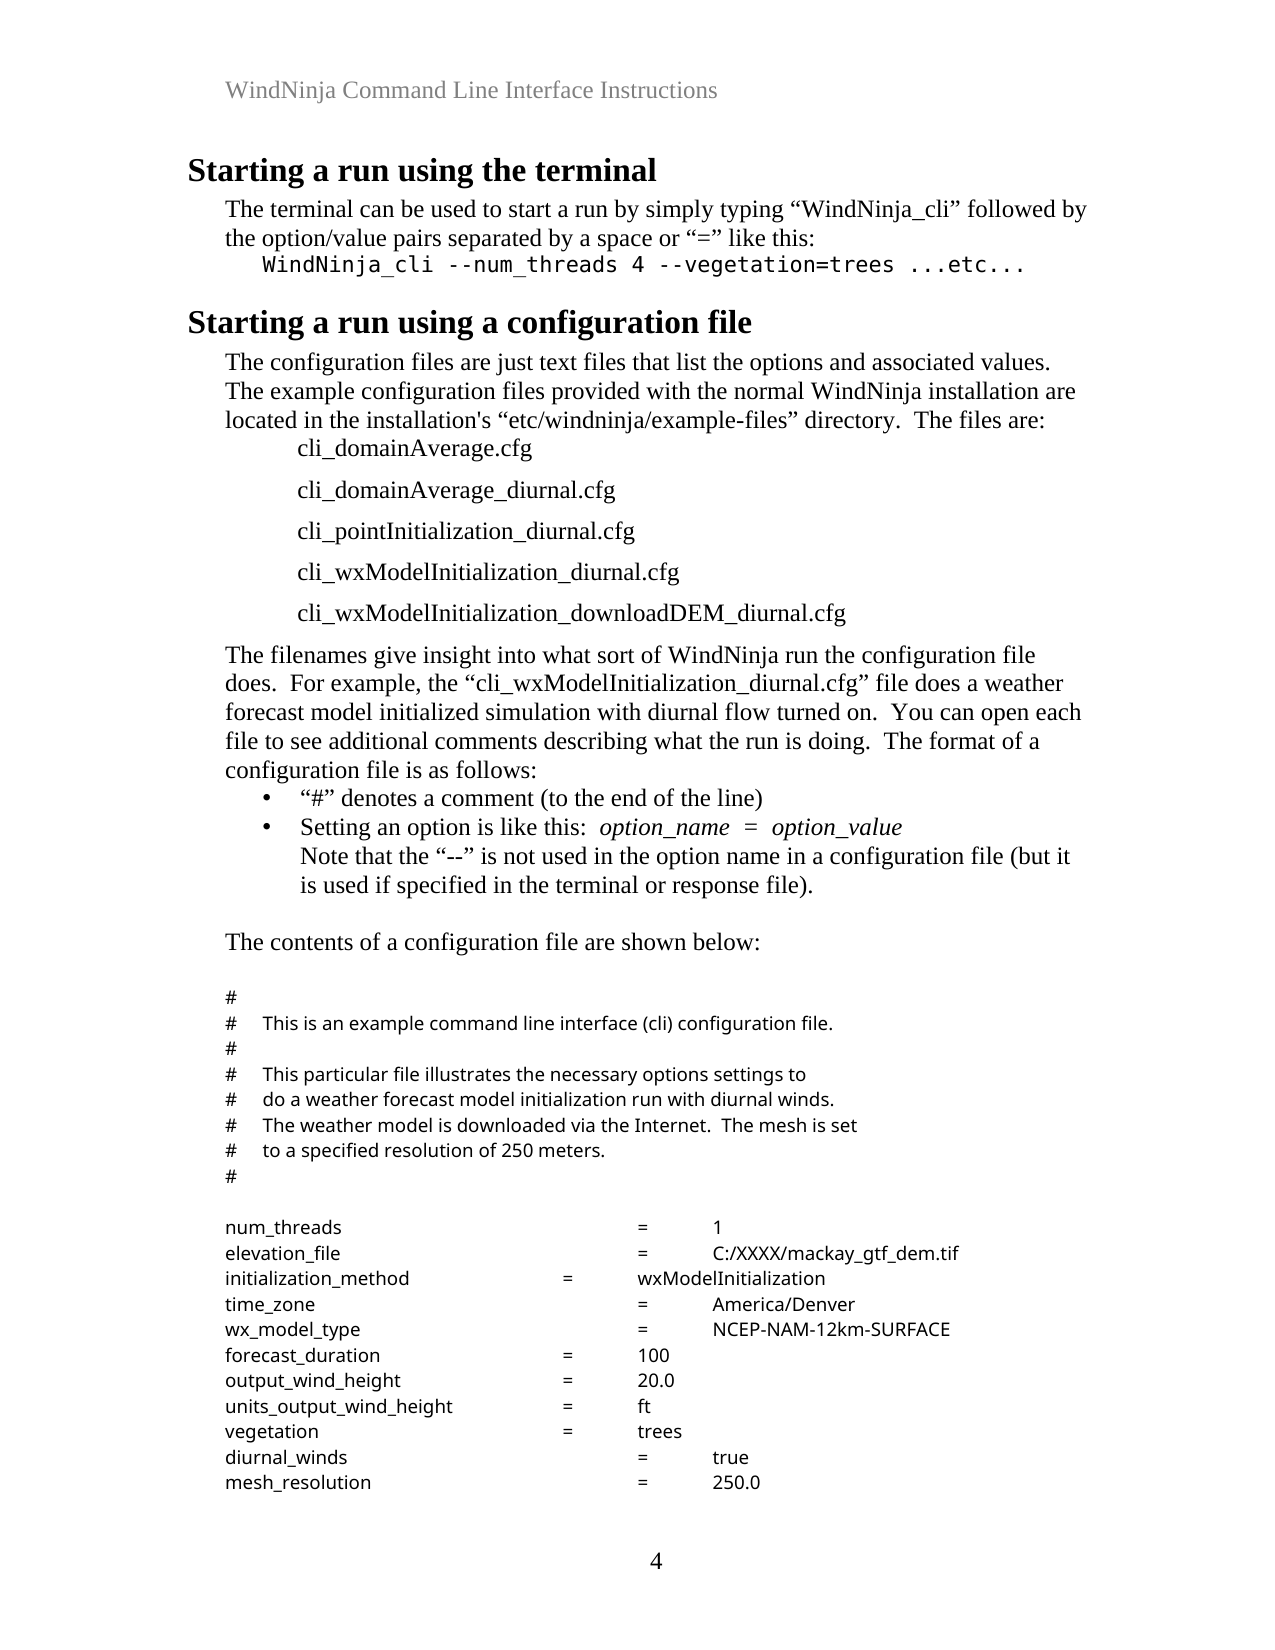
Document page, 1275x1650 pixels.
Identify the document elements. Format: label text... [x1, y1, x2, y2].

text initialization_method = wxModelInitialization [225, 1265, 1087, 1291]
text The configuration files are just text files that list the options and associated values. The example configuration files provided with the normal WindNinja installation are located in the installation's “etc/windninja/example-files” directory. The files are: [225, 347, 1087, 433]
list “#” denotes a comment (to the end of the line) [262, 783, 1087, 812]
text num_threads = 1 [225, 1214, 1087, 1240]
text mesh_resolution = 250.0 [225, 1469, 1087, 1495]
text # The weather model is downloaded via the Internet. The mesh is set [225, 1112, 1087, 1138]
list cli_domainAverage.cfg [297, 433, 1087, 462]
list cli_wxModelInitialization_downloadDEM_diurnal.cfg [297, 598, 1087, 627]
list cli_wxModelInitialization_diurnal.cfg [297, 557, 1087, 586]
text WindNinja_cli --num_threads 4 --vegetation=trees ...etc... [262, 252, 1087, 278]
text # to a specified resolution of 250 meters. [225, 1138, 1087, 1163]
text vegetation = trees [225, 1418, 1087, 1444]
text output_wind_height = 20.0 [225, 1367, 1087, 1393]
list Note that the “--” is not used in the option name in a configuration file (but it is used if specified in the terminal or response file). [262, 841, 1087, 898]
text # [225, 985, 1087, 1010]
text units_output_wind_height = ft [225, 1393, 1087, 1418]
text diurnal_winds = true [225, 1444, 1087, 1469]
text # This particular file illustrates the necessary options settings to [225, 1061, 1087, 1087]
text The filenames give insight into what sort of WindNinja run the configuration file does. For example, the “cli_wxModelInitialization_diurnal.cfg” file does a weather forecast model initialized simulation with diurnal flow turned on. You can open each file to see additional comments describing what the run is doing. The format of a configuration file is as follows: [225, 640, 1087, 783]
text The terminal can be used to start a run by simply typing “WindNinja_cli” followed by the option/value pairs separated by a space or “=” like this: [225, 194, 1087, 252]
text # This is an example command line interface (cli) configuration file. [225, 1010, 1087, 1036]
text # [225, 1163, 1087, 1189]
text wx_model_type = NCEP-NAM-12km-SURFACE [225, 1316, 1087, 1342]
subtitle Starting a run using a configuration file [187, 303, 1087, 341]
subtitle Starting a run using the terminal [187, 150, 1087, 188]
text forecast_duration = 100 [225, 1342, 1087, 1367]
text elevation_file = C:/XXXX/mackay_gtf_dem.tif [225, 1240, 1087, 1265]
list cli_pointInitialization_diurnal.cfg [297, 516, 1087, 545]
list cli_domainAverage_diurnal.cfg [297, 475, 1087, 503]
text # do a weather forecast model initialization run with diurnal winds. [225, 1087, 1087, 1112]
text # [225, 1036, 1087, 1061]
text The contents of a configuration file are shown below: [225, 927, 1087, 956]
list Setting an option is like this: option_name = option_value [262, 812, 1087, 841]
text time_zone = America/Denver [225, 1291, 1087, 1316]
